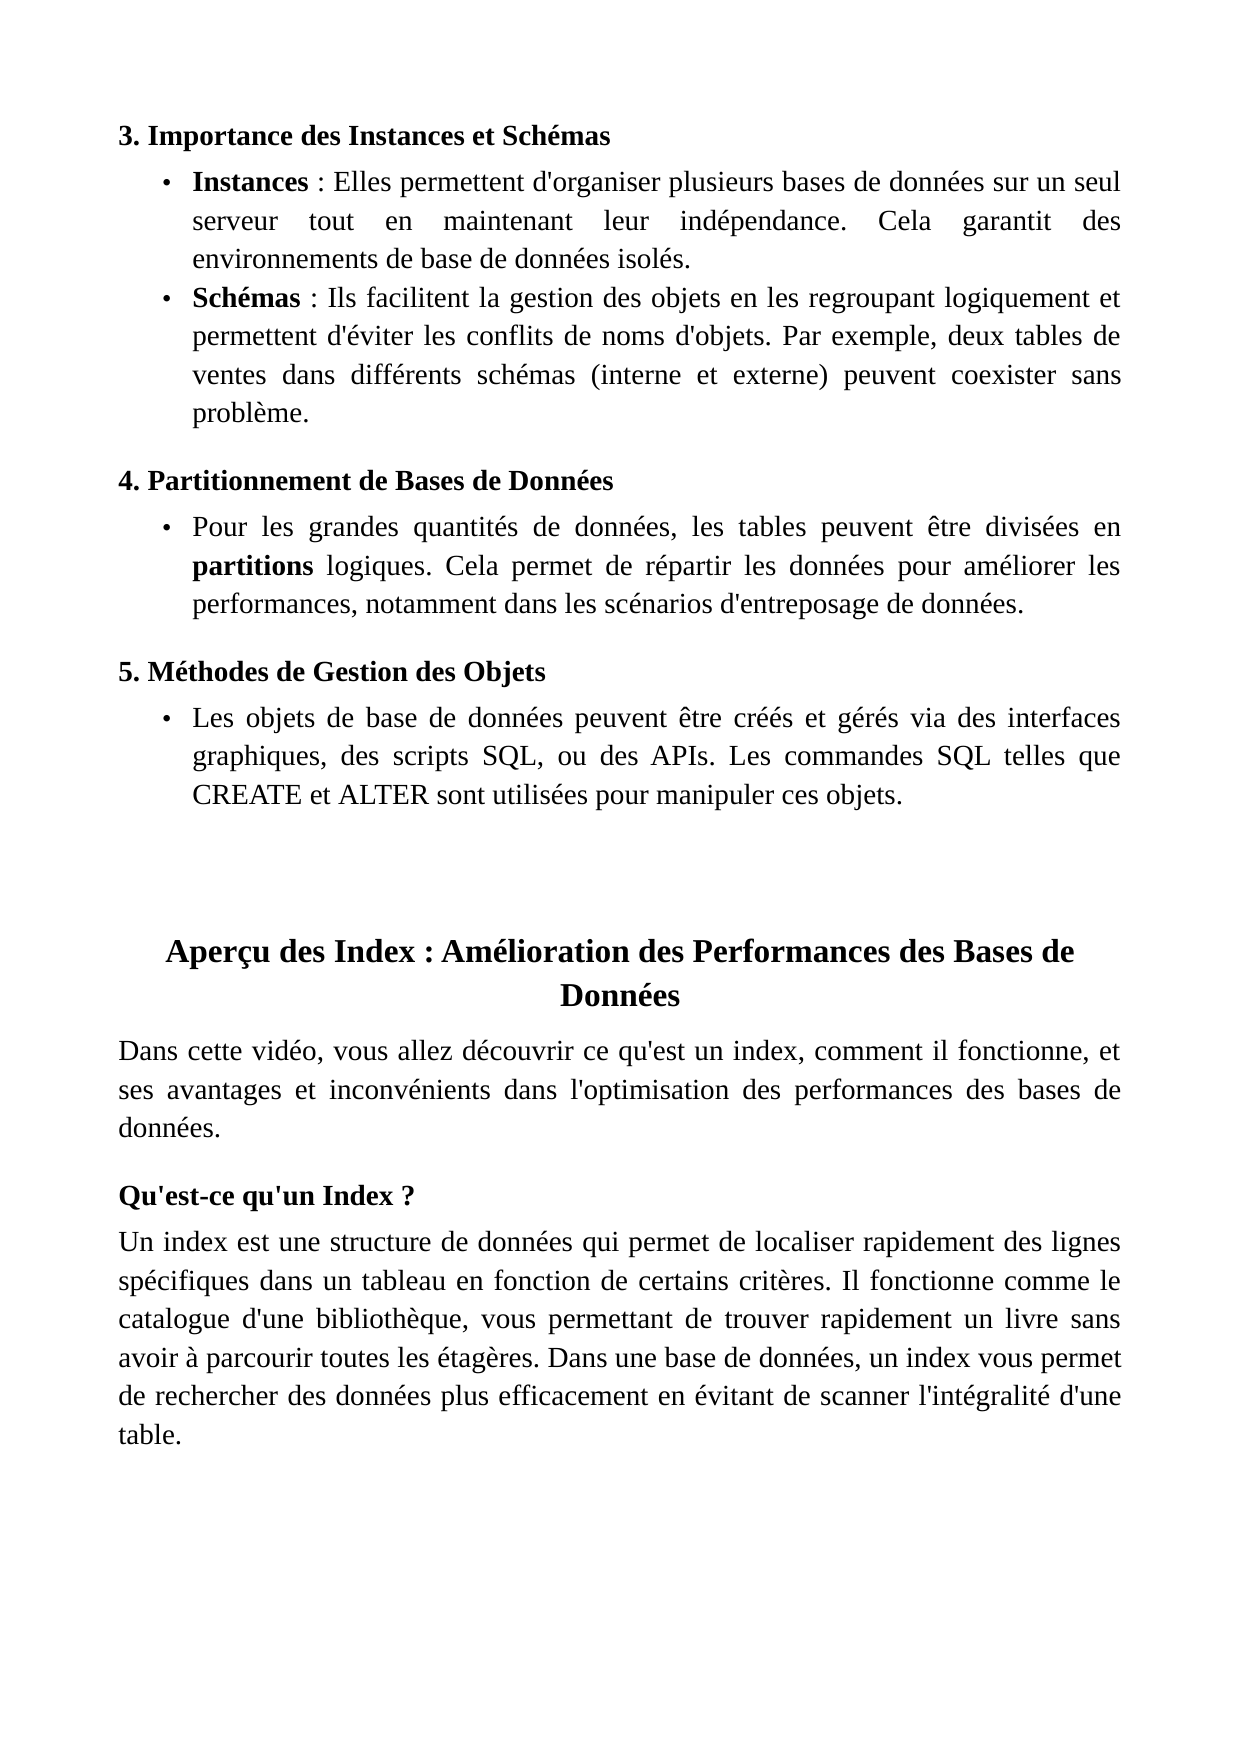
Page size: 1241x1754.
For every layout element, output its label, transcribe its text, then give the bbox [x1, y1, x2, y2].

text Dans cette vidéo, vous allez découvrir ce qu'est un index, comment il fonctionne, et ses avantages et inconvénients dans l'optimisation des performances des bases de données. [118, 1033, 1122, 1144]
subtitle 5. Méthodes de Gestion des Objets [118, 654, 1122, 687]
list Pour les grandes quantités de données, les tables peuvent être divisées en partitions logiques. Cela permet de répartir les données pour améliorer les performances, notamment dans les scénarios d'entreposage de données. [162, 509, 1122, 620]
text Un index est une structure de données qui permet de localiser rapidement des lignes spécifiques dans un tableau en fonction de certains critères. Il fonctionne comme le catalogue d'une bibliothèque, vous permettant de trouver rapidement un livre sans avoir à parcourir toutes les étagères. Dans une base de données, un index vous permet de rechercher des données plus efficacement en évitant de scanner l'intégralité d'une table. [118, 1224, 1122, 1451]
text Aperçu des Index : Amélioration des Performances des Bases de Données [118, 931, 1122, 1013]
subtitle Qu'est-ce qu'un Index ? [118, 1178, 1122, 1212]
subtitle 4. Partitionnement de Bases de Données [118, 463, 1122, 497]
list Schémas : Ils facilitent la gestion des objets en les regroupant logiquement et permettent d'éviter les conflits de noms d'objets. Par exemple, deux tables de ventes dans différents schémas (interne et externe) peuvent coexister sans problème. [162, 280, 1122, 429]
subtitle 3. Importance des Instances et Schémas [118, 118, 1122, 152]
list Instances : Elles permettent d'organiser plusieurs bases de données sur un seul serveur tout en maintenant leur indépendance. Cela garantit des environnements de base de données isolés. [162, 164, 1122, 275]
list Les objets de base de données peuvent être créés et gérés via des interfaces graphiques, des scripts SQL, ou des APIs. Les commandes SQL telles que CREATE et ALTER sont utilisées pour manipuler ces objets. [162, 700, 1122, 811]
